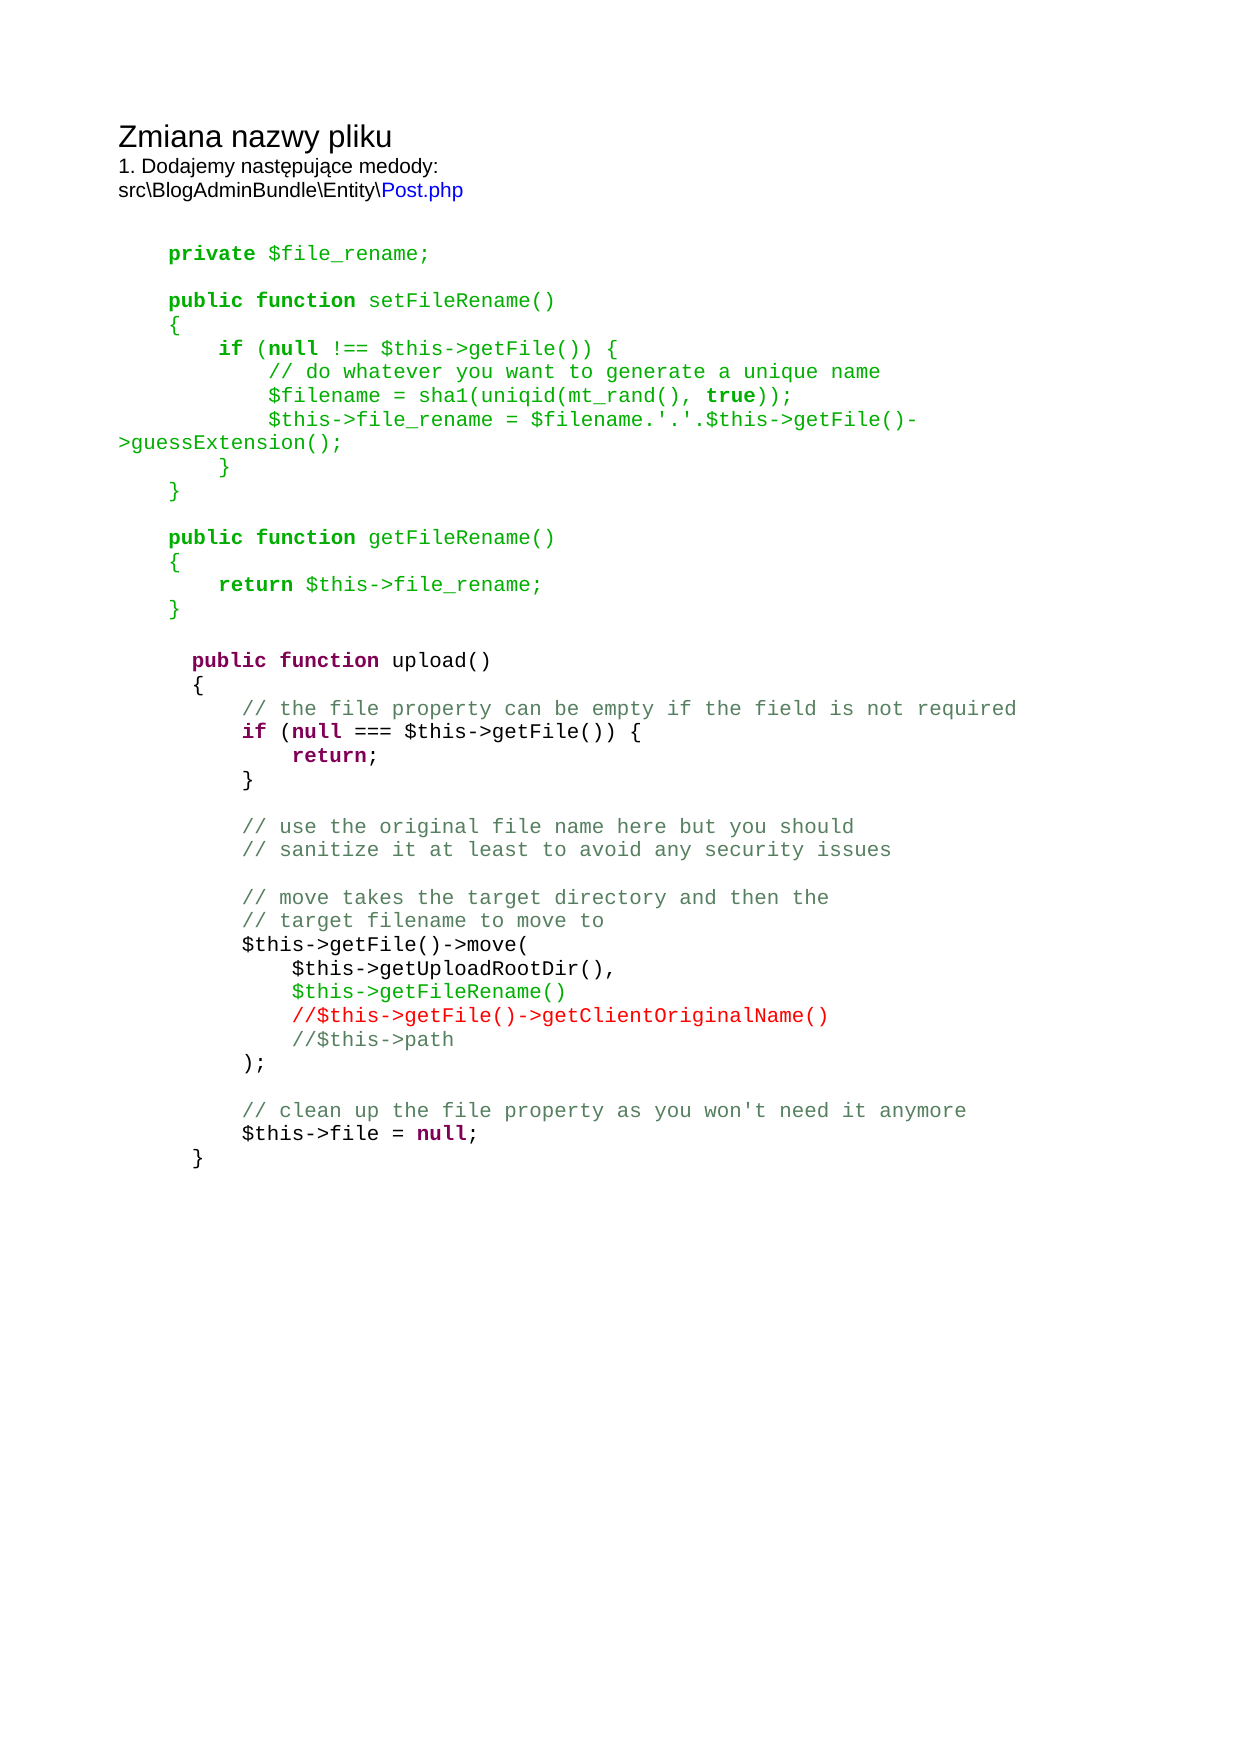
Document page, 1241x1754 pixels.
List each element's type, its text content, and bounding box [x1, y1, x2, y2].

text src\BlogAdminBundle\Entity\Post.php [118, 178, 1122, 202]
text $this->getFileRename() [118, 981, 1122, 1005]
text { [118, 674, 1122, 698]
text { [118, 551, 1122, 574]
text //$this->path [118, 1029, 1122, 1052]
text $this->file_rename = $filename.'.'.$this->getFile()->guessExtension(); [118, 409, 1122, 456]
text ); [118, 1052, 1122, 1076]
text // use the original file name here but you should [118, 816, 1122, 839]
text // the file property can be empty if the field is not required [118, 698, 1122, 721]
text // target filename to move to [118, 910, 1122, 934]
text Zmiana nazwy pliku [118, 118, 1122, 154]
text { [118, 314, 1122, 338]
text } [118, 598, 1122, 622]
text if (null === $this->getFile()) { [118, 721, 1122, 745]
text // do whatever you want to generate a unique name [118, 361, 1122, 385]
text $filename = sha1(uniqid(mt_rand(), true)); [118, 385, 1122, 409]
text public function getFileRename() [118, 527, 1122, 551]
text // move takes the target directory and then the [118, 887, 1122, 910]
text $this->getFile()->move( [118, 934, 1122, 958]
text $this->getUploadRootDir(), [118, 958, 1122, 981]
text if (null !== $this->getFile()) { [118, 338, 1122, 361]
text return; [118, 745, 1122, 768]
text // clean up the file property as you won't need it anymore [118, 1099, 1122, 1123]
text private $file_rename; [118, 243, 1122, 267]
text // sanitize it at least to avoid any security issues [118, 839, 1122, 863]
text } [118, 768, 1122, 792]
text } [118, 456, 1122, 480]
text public function setFileRename() [118, 291, 1122, 314]
text public function upload() [118, 650, 1122, 674]
text $this->file = null; [118, 1123, 1122, 1147]
text } [118, 1147, 1122, 1171]
text //$this->getFile()->getClientOriginalName() [118, 1005, 1122, 1029]
text 1. Dodajemy następujące medody: [118, 154, 1122, 178]
text } [118, 480, 1122, 503]
text return $this->file_rename; [118, 574, 1122, 598]
